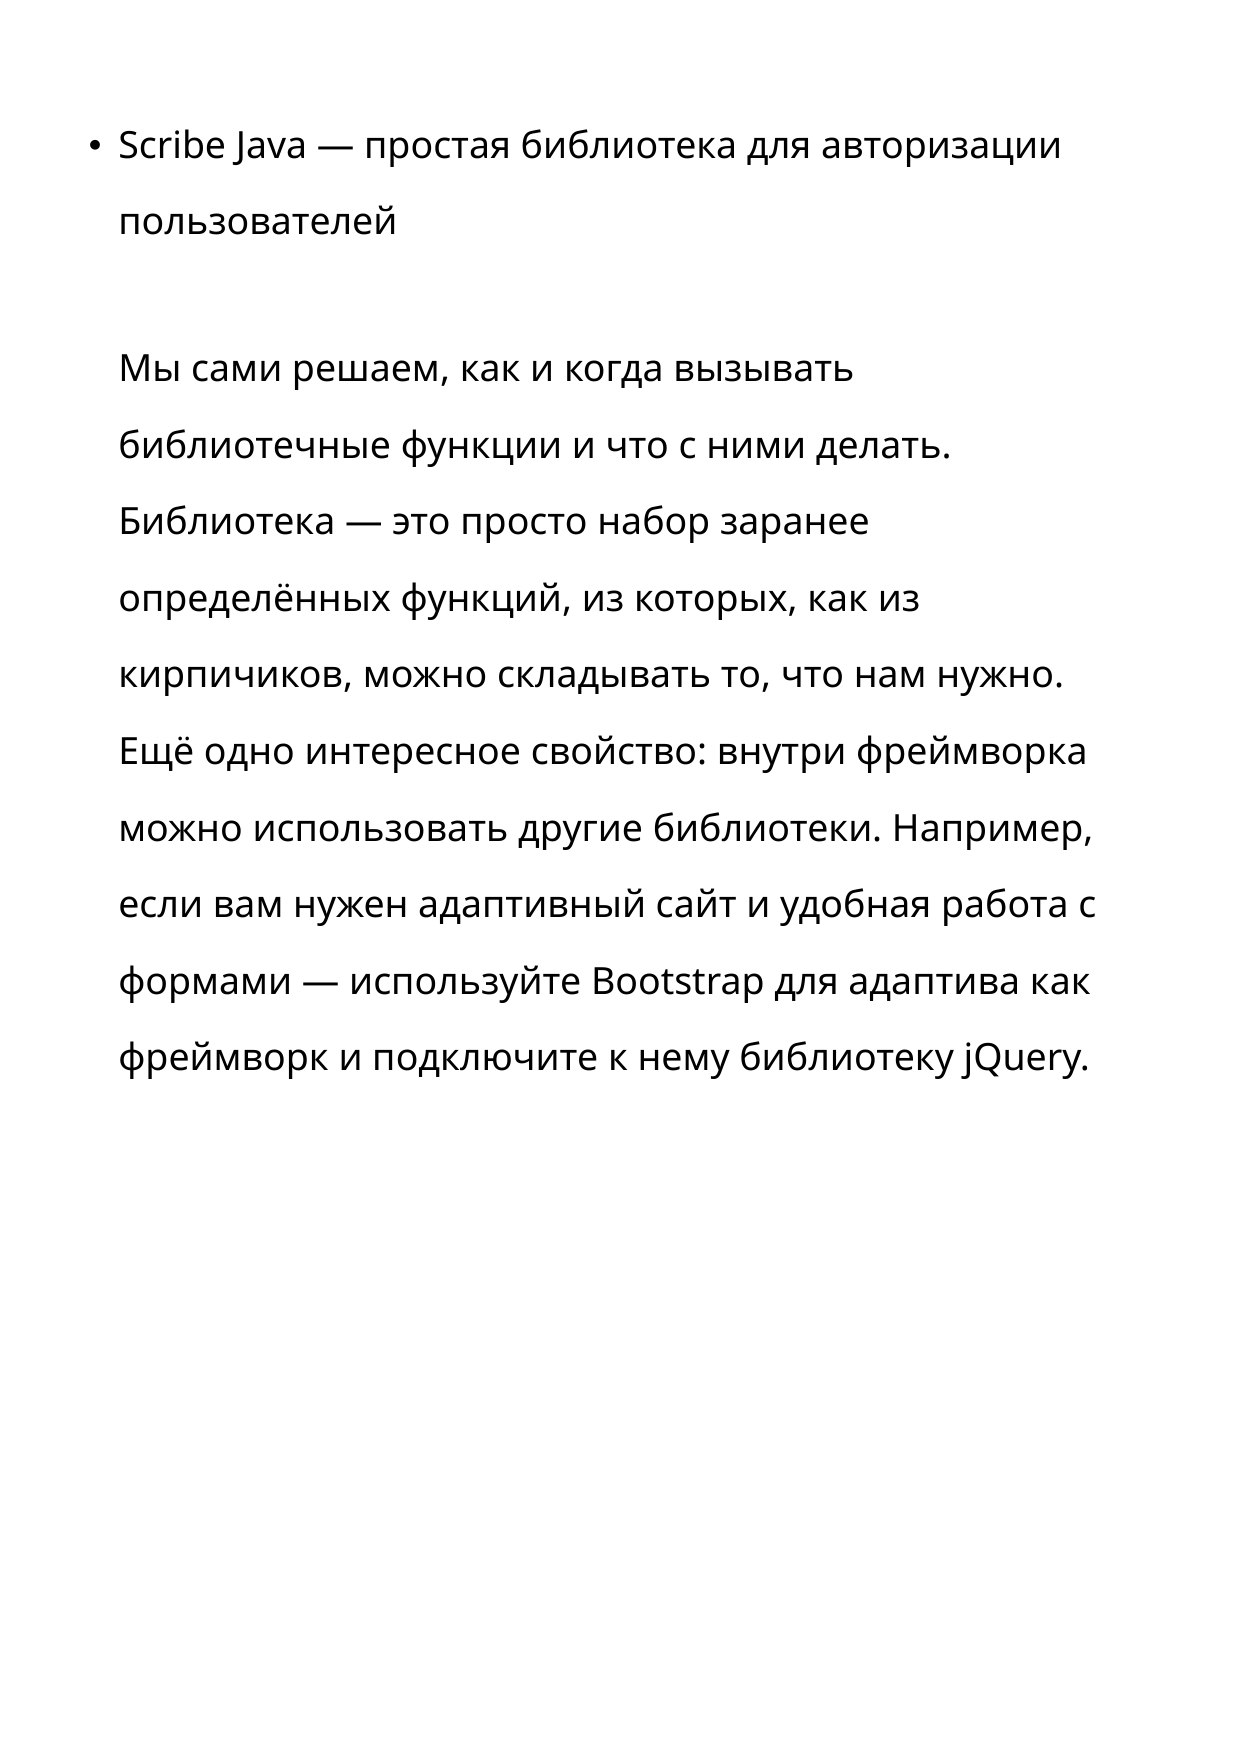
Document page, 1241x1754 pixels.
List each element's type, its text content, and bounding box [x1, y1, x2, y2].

list Scribe Java — простая библиотека для авторизации пользователей [118, 118, 1122, 246]
text Мы сами решаем, как и когда вызывать библиотечные функции и что с ними делать. Библиотека — это просто набор заранее определённых функций, из которых, как из кирпичиков, можно складывать то, что нам нужно. Ещё одно интересное свойство: внутри фреймворка можно использовать другие библиотеки. Например, если вам нужен адаптивный сайт и удобная работа с формами — используйте Bootstrap для адаптива как фреймворк и подключите к нему библиотеку jQuery. [118, 342, 1122, 1082]
